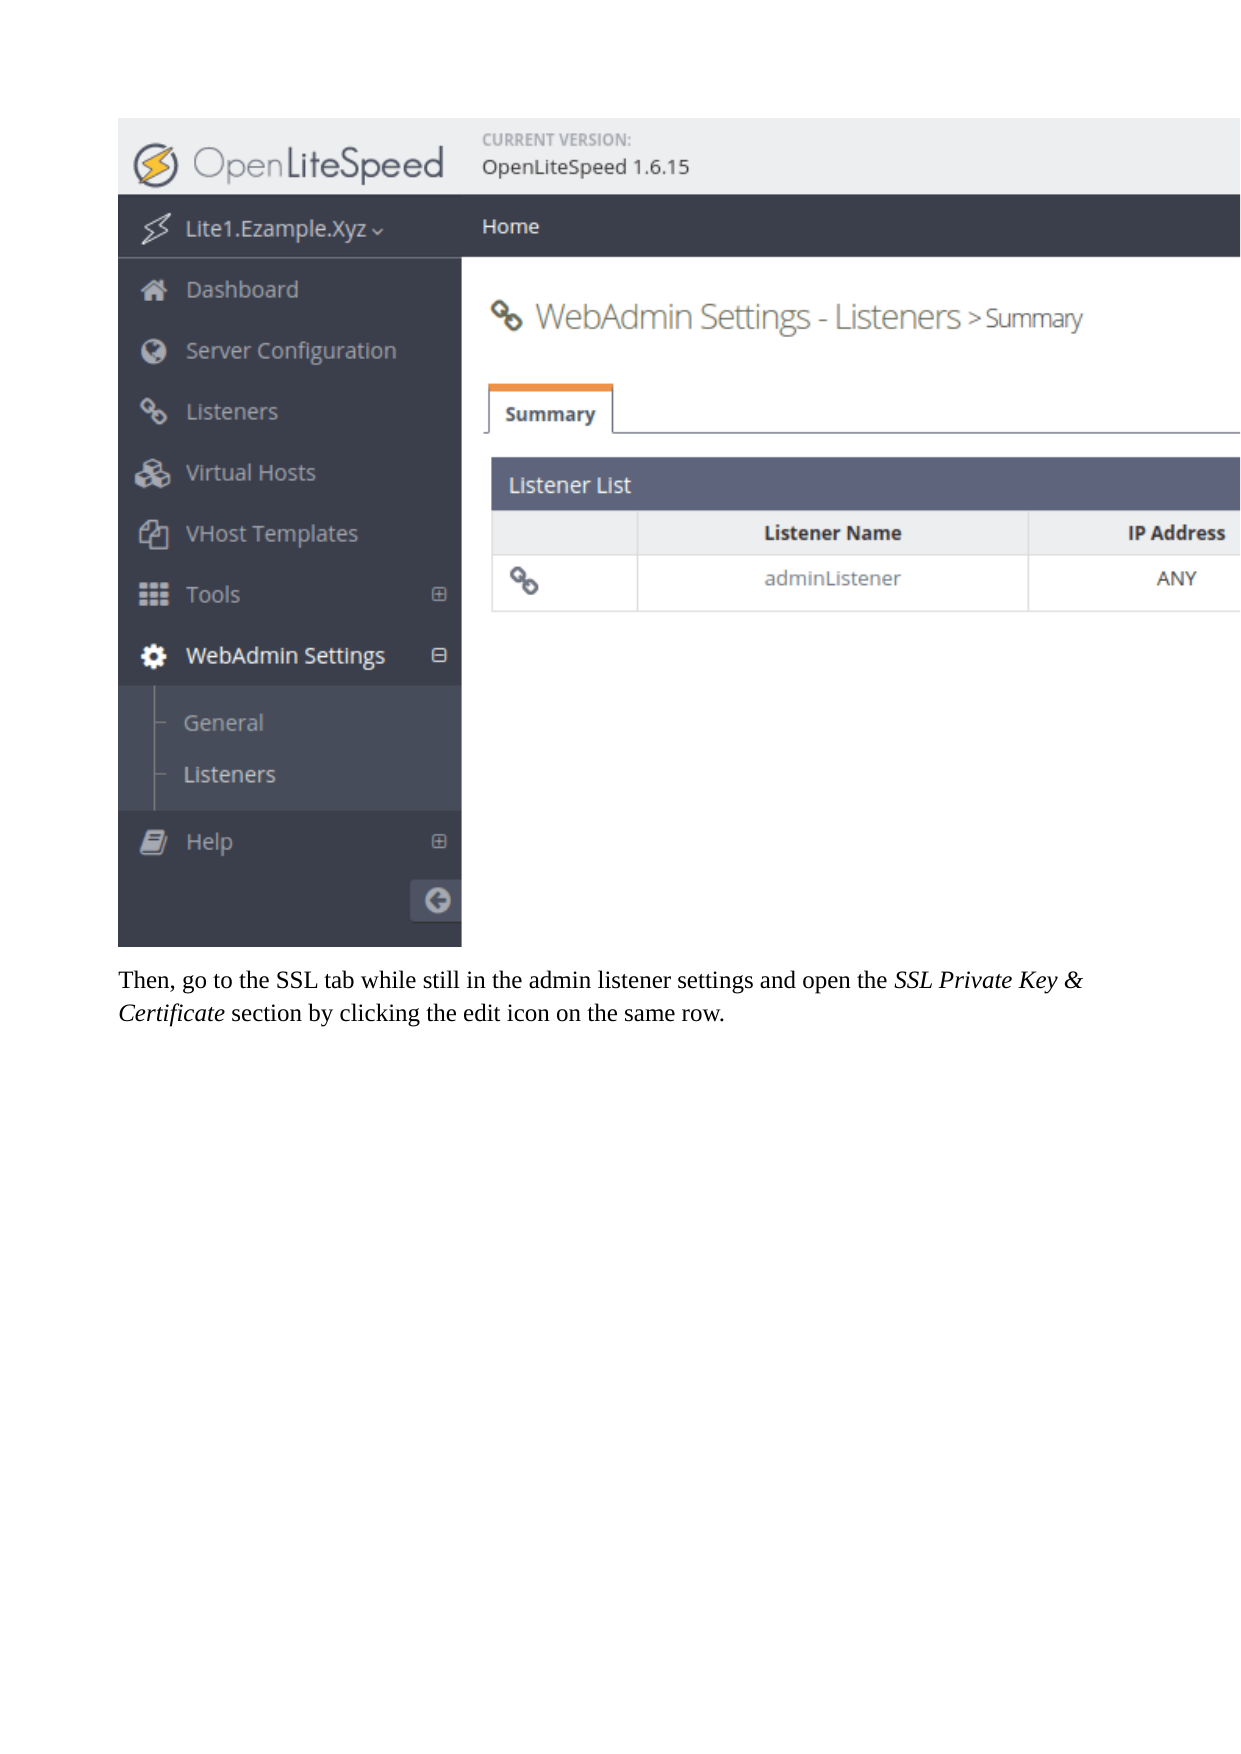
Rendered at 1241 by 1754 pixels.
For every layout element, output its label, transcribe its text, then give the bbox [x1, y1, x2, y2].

text Then, go to the SSL tab while still in the admin listener settings and open the SSL Private Key & Certificate section by clicking the edit icon on the same row. [118, 965, 1122, 1027]
picture [118, 118, 1241, 947]
